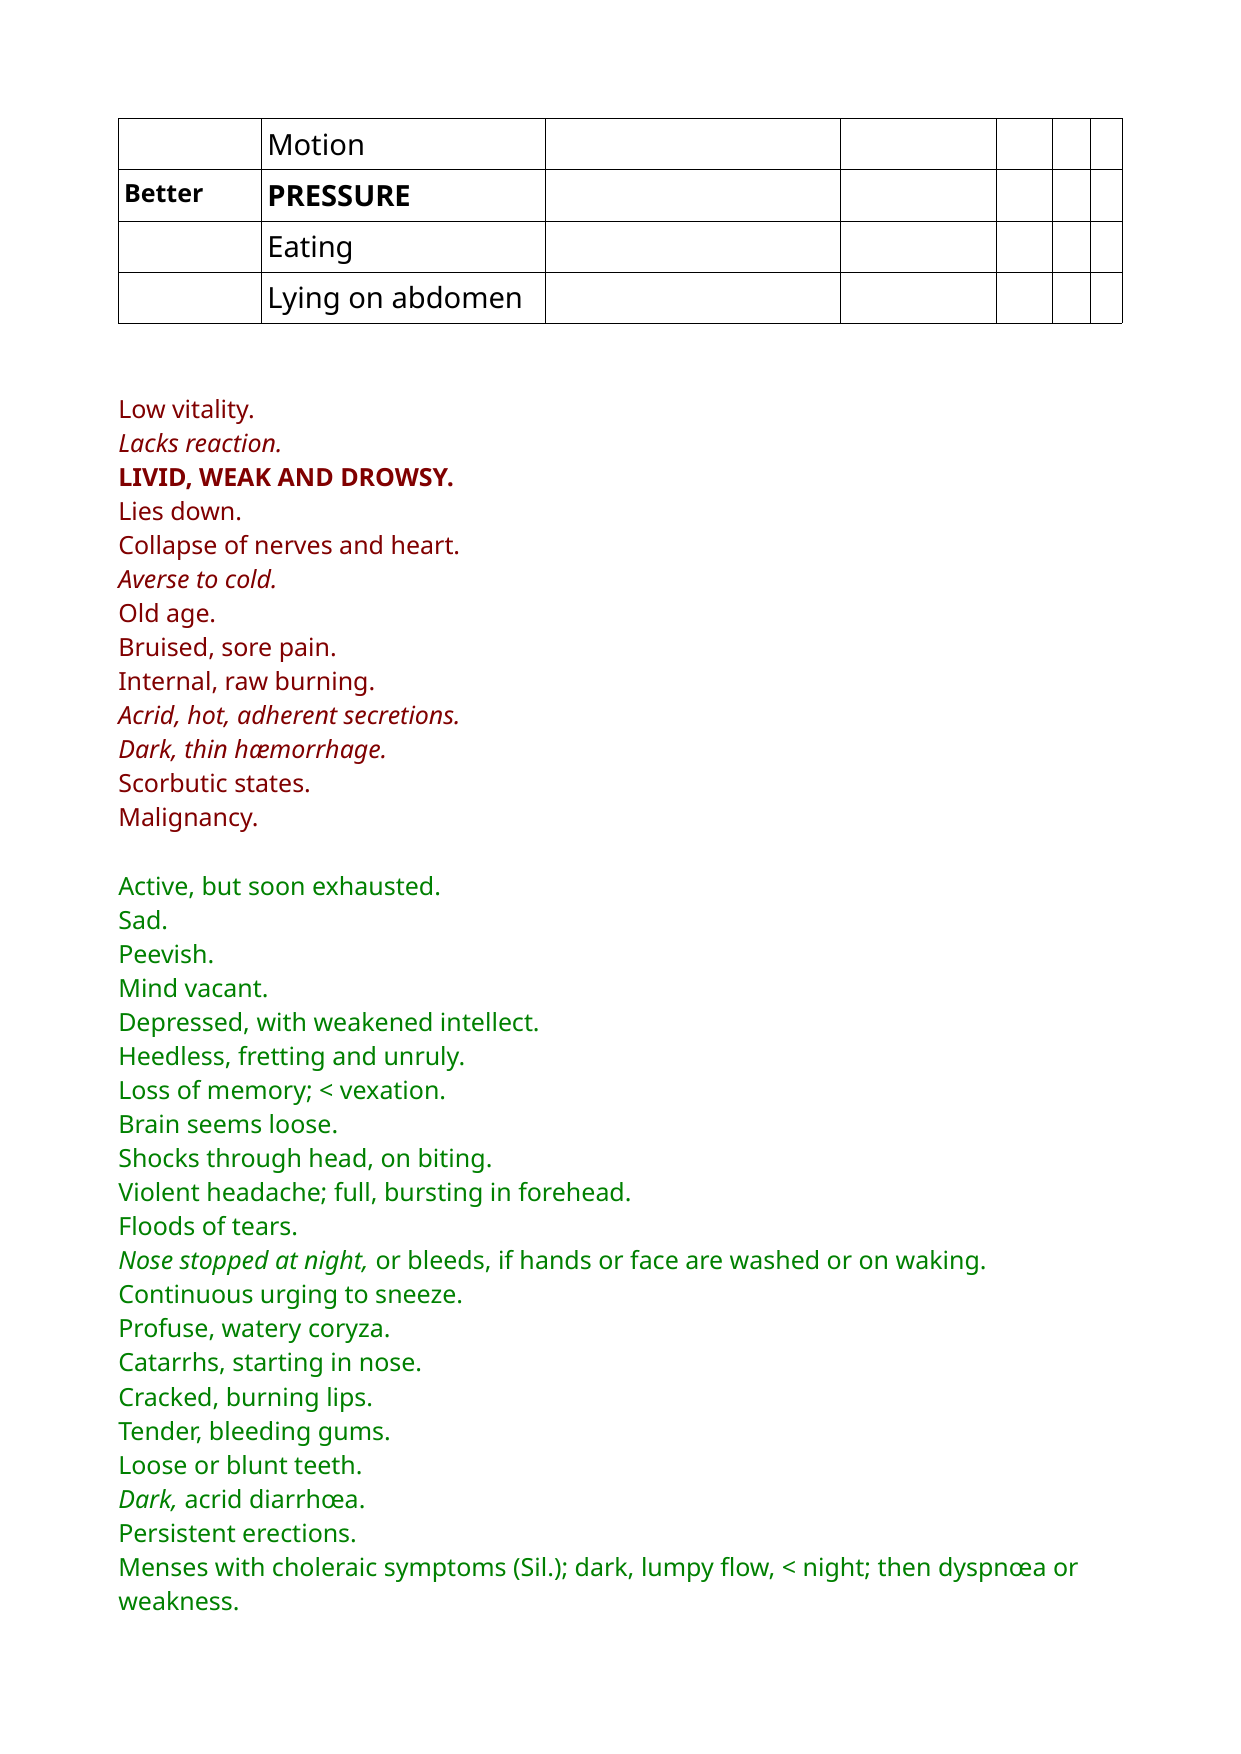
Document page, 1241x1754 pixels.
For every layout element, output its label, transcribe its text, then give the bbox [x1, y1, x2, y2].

text Persistent erections. [118, 1515, 1122, 1549]
text Dark, acrid diarrhœa. [118, 1481, 1122, 1515]
table_cell [1091, 119, 1122, 169]
table_cell Motion [262, 119, 545, 169]
text Acrid, hot, adherent secretions. [118, 698, 1122, 732]
table_cell [119, 222, 261, 272]
text Catarrhs, starting in nose. [118, 1345, 1122, 1379]
text Shocks through head, on biting. [118, 1141, 1122, 1175]
table_cell [997, 119, 1052, 169]
text Averse to cold. [118, 562, 1122, 596]
table_cell [119, 119, 261, 169]
table_cell [1091, 222, 1122, 272]
table_cell [546, 273, 840, 323]
text LIVID, WEAK AND DROWSY. [118, 459, 1122, 493]
table_cell [841, 222, 996, 272]
text Profuse, watery coryza. [118, 1311, 1122, 1345]
text Active, but soon exhausted. [118, 868, 1122, 902]
text Loss of memory; < vexation. [118, 1073, 1122, 1107]
text Mind vacant. [118, 970, 1122, 1004]
table_cell [1053, 273, 1090, 323]
table_cell [119, 273, 261, 323]
text Sad. [118, 902, 1122, 936]
table_cell [997, 273, 1052, 323]
table_cell [841, 119, 996, 169]
text Dark, thin hæmorrhage. [118, 732, 1122, 766]
text Tender, bleeding gums. [118, 1413, 1122, 1447]
text Collapse of nerves and heart. [118, 528, 1122, 562]
table_cell [997, 222, 1052, 272]
table_cell [1091, 170, 1122, 221]
text Violent headache; full, bursting in forehead. [118, 1175, 1122, 1209]
table_cell Lying on abdomen [262, 273, 545, 323]
text Scorbutic states. [118, 766, 1122, 800]
table_cell Eating [262, 222, 545, 272]
table_cell [841, 273, 996, 323]
text Loose or blunt teeth. [118, 1447, 1122, 1481]
text Internal, raw burning. [118, 664, 1122, 698]
text Heedless, fretting and unruly. [118, 1038, 1122, 1073]
text Malignancy. [118, 800, 1122, 834]
text Cracked, burning lips. [118, 1379, 1122, 1413]
text Lies down. [118, 493, 1122, 528]
table_cell [1053, 170, 1090, 221]
table_cell [1091, 273, 1122, 323]
text Floods of tears. [118, 1209, 1122, 1243]
text Continuous urging to sneeze. [118, 1277, 1122, 1311]
table_cell [997, 170, 1052, 221]
table_cell [1053, 222, 1090, 272]
text Lacks reaction. [118, 425, 1122, 459]
table_cell Better [119, 170, 261, 221]
text Depressed, with weakened intellect. [118, 1004, 1122, 1038]
text Brain seems loose. [118, 1107, 1122, 1141]
text Menses with choleraic symptoms (Sil.); dark, lumpy flow, < night; then dyspnœa or weakness. [118, 1549, 1122, 1618]
text Nose stopped at night, or bleeds, if hands or face are washed or on waking. [118, 1243, 1122, 1277]
text Bruised, sore pain. [118, 630, 1122, 664]
text Peevish. [118, 936, 1122, 970]
table_cell [546, 119, 840, 169]
text Low vitality. [118, 391, 1122, 425]
text Old age. [118, 596, 1122, 630]
table_cell [1053, 119, 1090, 169]
table_cell [546, 222, 840, 272]
table_cell [546, 170, 840, 221]
table_cell PRESSURE [262, 170, 545, 221]
table_cell [841, 170, 996, 221]
